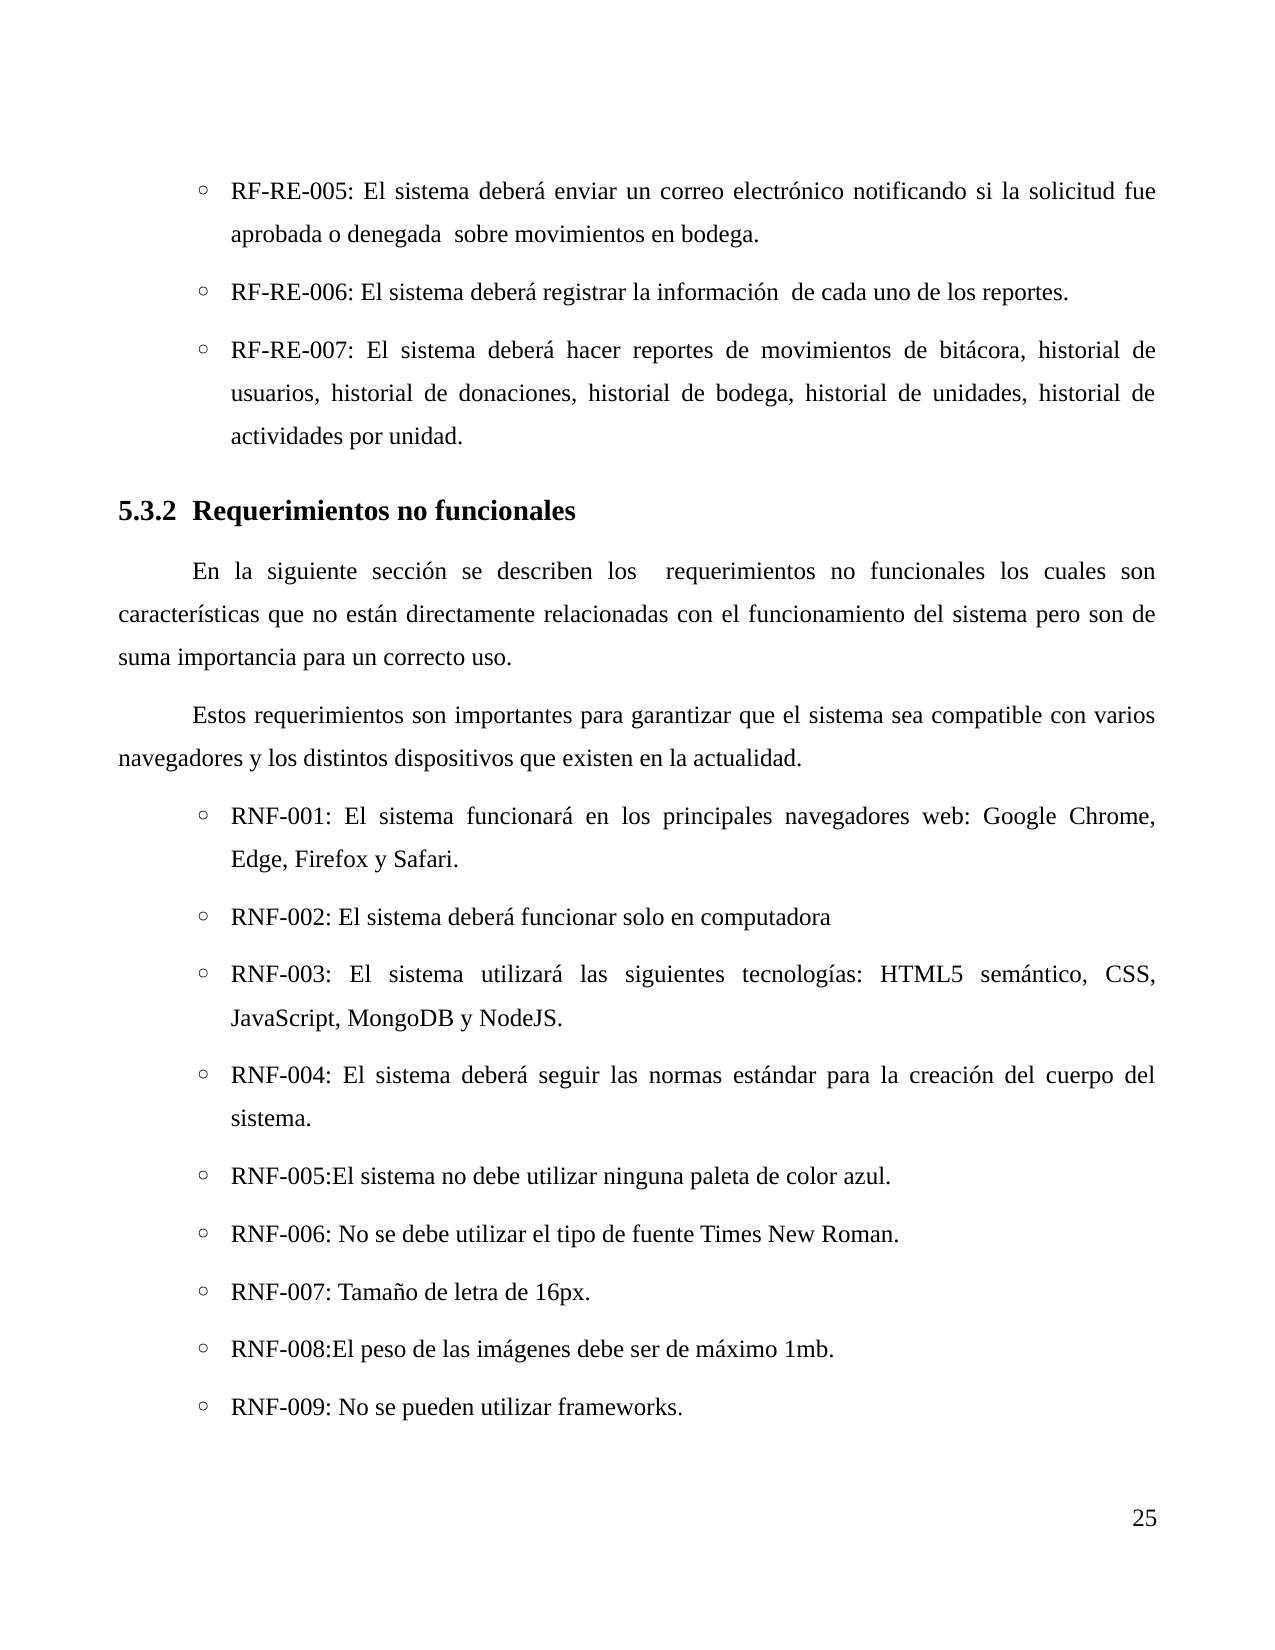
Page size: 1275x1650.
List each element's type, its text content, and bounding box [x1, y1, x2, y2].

list RNF-009: No se pueden utilizar frameworks. [193, 1392, 1157, 1421]
text Estos requerimientos son importantes para garantizar que el sistema sea compatible con varios navegadores y los distintos dispositivos que existen en la actualidad. [118, 700, 1157, 772]
list RNF-002: El sistema deberá funcionar solo en computadora [193, 902, 1157, 931]
subtitle Requerimientos no funcionales [118, 493, 1157, 527]
list RNF-005:El sistema no debe utilizar ninguna paleta de color azul. [193, 1161, 1157, 1190]
list RNF-008:El peso de las imágenes debe ser de máximo 1mb. [193, 1334, 1157, 1363]
list RNF-007: Tamaño de letra de 16px. [193, 1277, 1157, 1305]
list RF-RE-006: El sistema deberá registrar la información de cada uno de los reportes. [193, 277, 1157, 306]
list RNF-003: El sistema utilizará las siguientes tecnologías: HTML5 semántico, CSS, JavaScript, MongoDB y NodeJS. [193, 959, 1157, 1031]
list RNF-006: No se debe utilizar el tipo de fuente Times New Roman. [193, 1219, 1157, 1248]
list RF-RE-005: El sistema deberá enviar un correo electrónico notificando si la solicitud fue aprobada o denegada sobre movimientos en bodega. [193, 176, 1157, 248]
list RNF-001: El sistema funcionará en los principales navegadores web: Google Chrome, Edge, Firefox y Safari. [193, 801, 1157, 873]
list RNF-004: El sistema deberá seguir las normas estándar para la creación del cuerpo del sistema. [193, 1060, 1157, 1132]
text En la siguiente sección se describen los requerimientos no funcionales los cuales son características que no están directamente relacionadas con el funcionamiento del sistema pero son de suma importancia para un correcto uso. [118, 556, 1157, 671]
list RF-RE-007: El sistema deberá hacer reportes de movimientos de bitácora, historial de usuarios, historial de donaciones, historial de bodega, historial de unidades, historial de actividades por unidad. [193, 335, 1157, 450]
